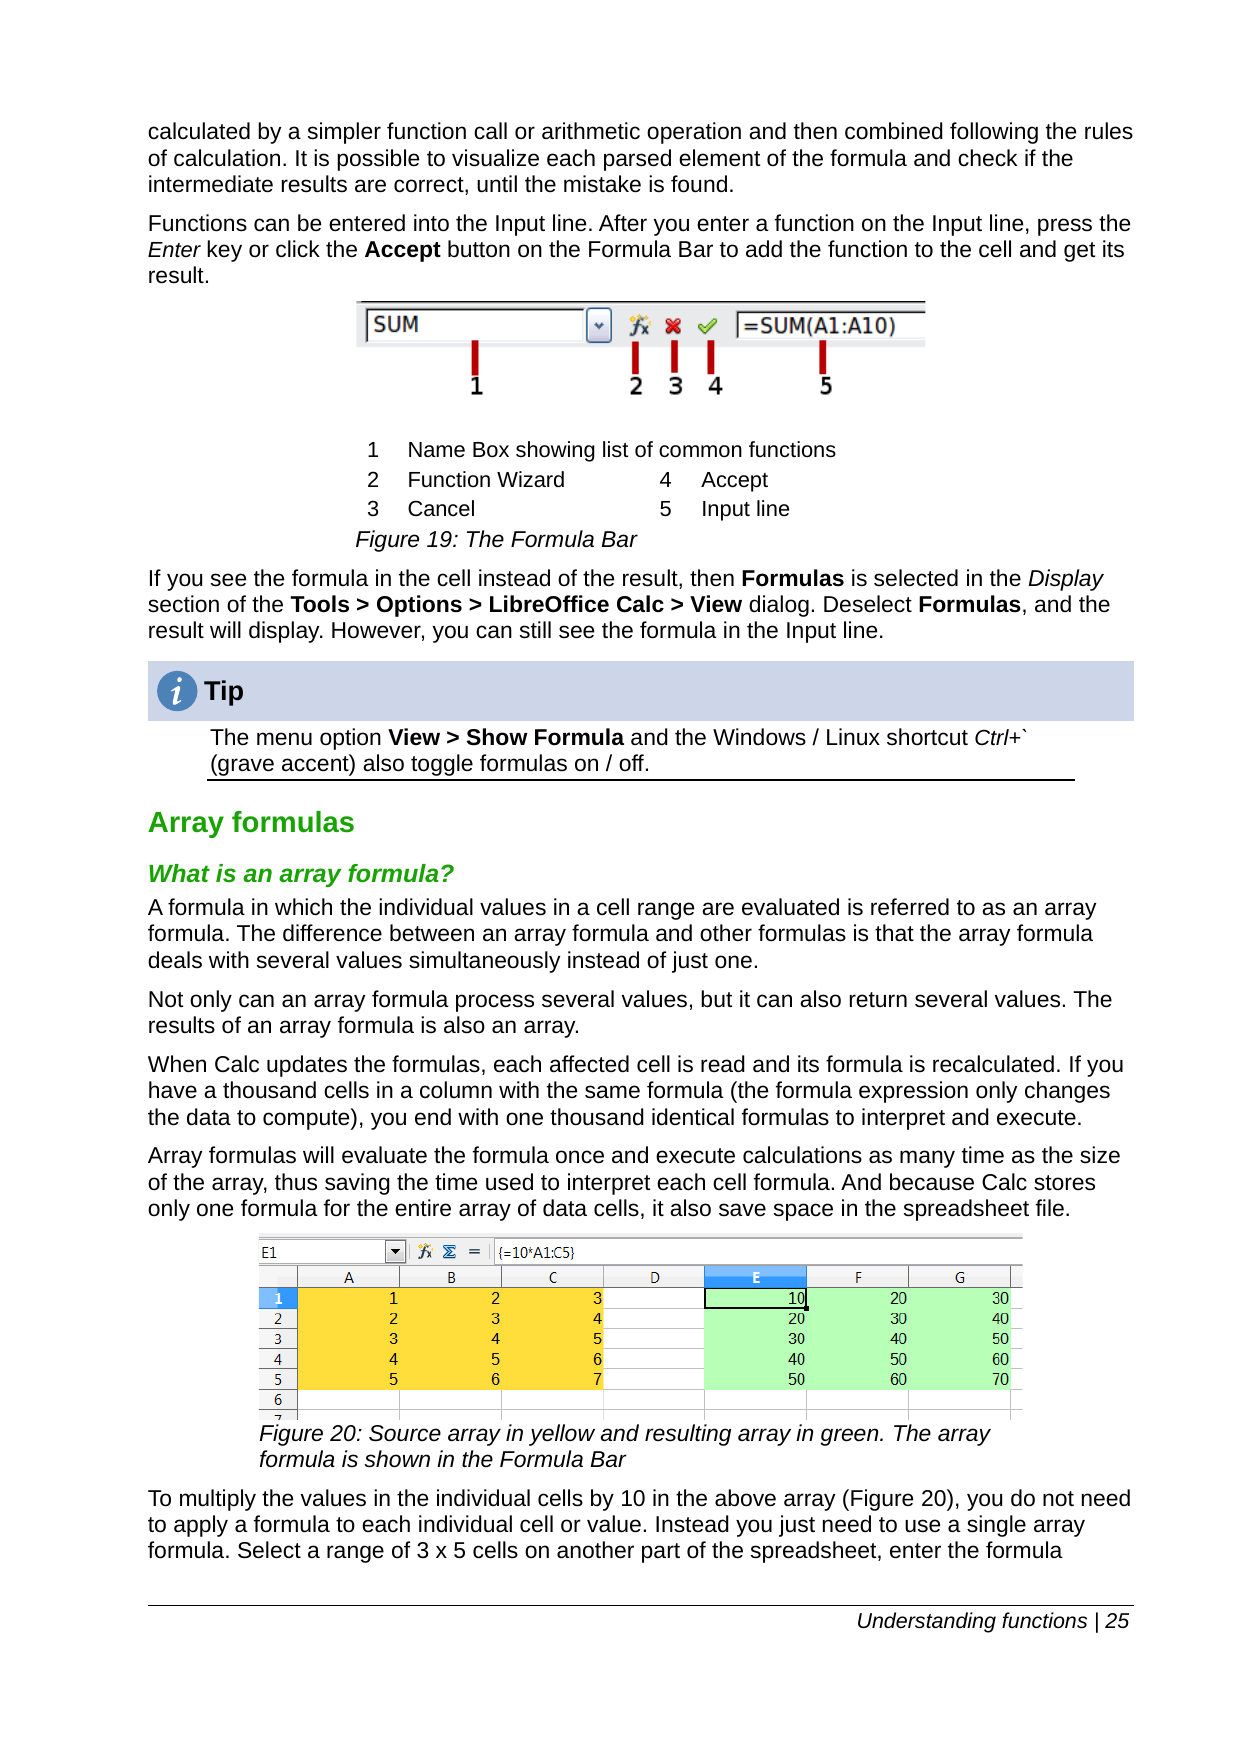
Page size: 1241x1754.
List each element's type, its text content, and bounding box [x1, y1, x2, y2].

table_cell 2 [355, 466, 396, 496]
text Figure 20: Source array in yellow and resulting array in green. The array formula is shown in the Formula Bar [259, 1420, 1023, 1473]
picture [356, 301, 926, 411]
text Array formulas will evaluate the formula once and execute calculations as many time as the size of the array, thus saving the time used to interpret each cell formula. And because Calc stores only one formula for the entire array of data cells, it also save space in the spreadsheet file. [148, 1142, 1134, 1221]
table_header 1 [355, 437, 396, 466]
table_cell 4 [648, 466, 689, 496]
table_cell Input line [690, 496, 925, 526]
table_header Name Box showing list of common functions [396, 437, 925, 466]
table_cell 3 [355, 496, 396, 526]
picture [258, 1233, 1023, 1420]
table_cell Accept [690, 466, 925, 496]
text If you see the formula in the cell instead of the result, then Formulas is selected in the Display section of the Tools > Options > LibreOffice Calc > View dialog. Deselect Formulas, and the result will display. However, you can still see the formula in the Input line. [148, 564, 1134, 644]
text A formula in which the individual values in a cell range are evaluated is referred to as an array formula. The difference between an array formula and other formulas is that the array formula deals with several values simultaneously instead of just one. [148, 894, 1134, 973]
text The menu option View > Show Formula and the Windows / Linux shortcut Ctrl+` (grave accent) also toggle formulas on / off. [207, 721, 1075, 779]
text Functions can be entered into the Input line. After you enter a function on the Input line, press the Enter key or click the Accept button on the Formula Bar to add the function to the cell and get its result. [148, 210, 1134, 289]
subtitle Array formulas [148, 805, 1134, 839]
text calculated by a simpler function call or arithmetic operation and then combined following the rules of calculation. It is possible to visualize each parsed element of the formula and check if the intermediate results are correct, until the mistake is found. [148, 118, 1134, 197]
subtitle What is an array formula? [148, 859, 1134, 888]
table_cell Cancel [396, 496, 647, 526]
text To multiply the values in the individual cells by 10 in the above array (Figure 20), you do not need to apply a formula to each individual cell or value. Instead you just need to use a single array formula. Select a range of 3 x 5 cells on another part of the spreadsheet, enter the formula [148, 1485, 1134, 1564]
table_cell Function Wizard [396, 466, 647, 496]
text Not only can an array formula process several values, but it can also return several values. The results of an array formula is also an array. [148, 986, 1134, 1038]
text Figure 19: The Formula Bar [355, 526, 927, 553]
text When Calc updates the formulas, each affected cell is read and its formula is recalculated. If you have a thousand cells in a column with the same formula (the formula expression only changes the data to compute), you end with one thousand identical formulas to interpret and execute. [148, 1051, 1134, 1130]
table_cell 5 [648, 496, 689, 526]
subtitle Tip [148, 661, 1134, 721]
